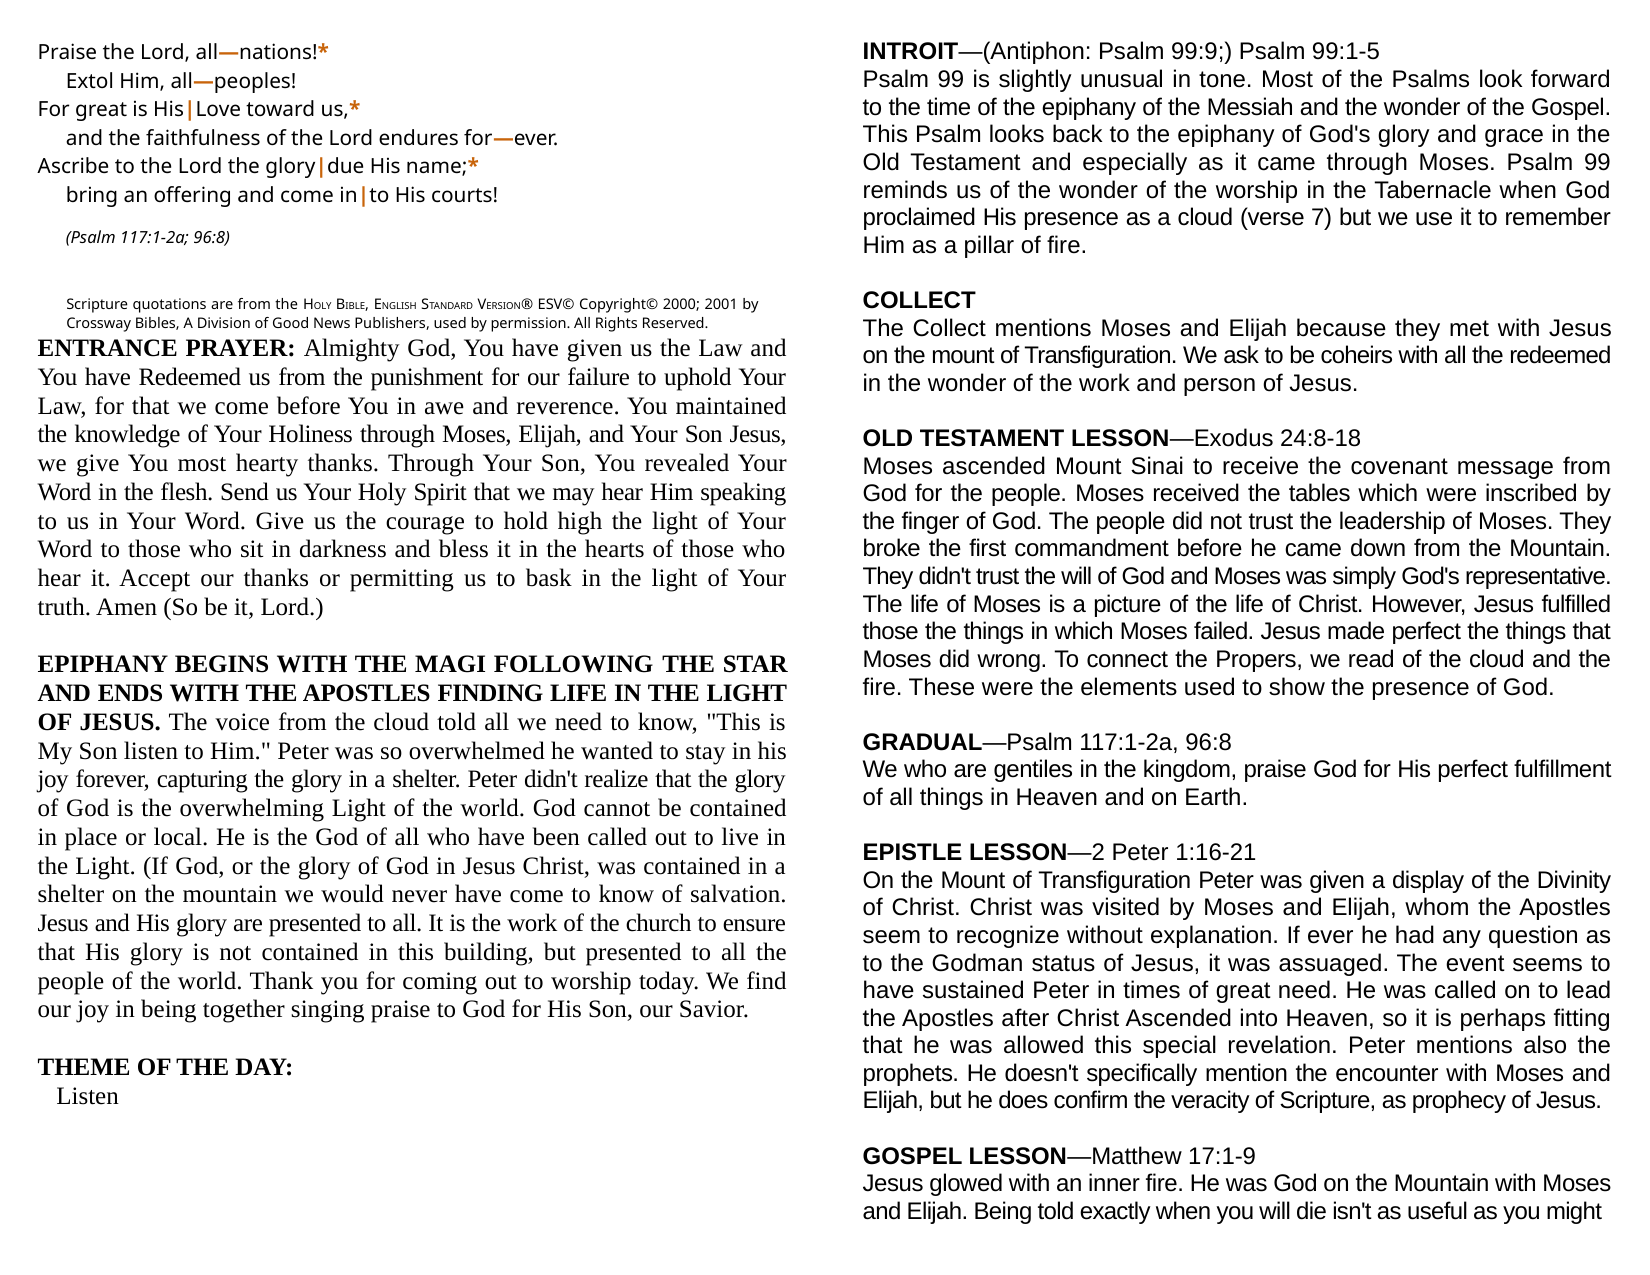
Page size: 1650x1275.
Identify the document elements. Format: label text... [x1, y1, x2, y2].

text Ascribe to the Lord the glory|due His name;* [37, 151, 787, 180]
text Scripture quotations are from the Holy Bible, English Standard Version® ESV© Copyright© 2000; 2001 by Crossway Bibles, A Division of Good News Publishers, used by permission. All Rights Reserved. [66, 293, 759, 333]
text OLD TESTAMENT LESSON—Exodus 24:8-18 [862, 424, 1612, 452]
text EPISTLE LESSON—2 Peter 1:16-21 [862, 838, 1612, 866]
text We who are gentiles in the kingdom, praise God for His perfect fulfillment of all things in Heaven and on Earth. [862, 755, 1612, 810]
text GRADUAL—Psalm 117:1-2a, 96:8 [862, 728, 1612, 755]
text (Psalm 117:1-2a; 96:8) [66, 225, 787, 248]
text Moses ascended Mount Sinai to receive the covenant message from God for the people. Moses received the tables which were inscribed by the finger of God. The people did not trust the leadership of Moses. They broke the first commandment before he came down from the Mountain. They didn't trust the will of God and Moses was simply God's representative. The life of Moses is a picture of the life of Christ. However, Jesus fulfilled those the things in which Moses failed. Jesus made perfect the things that Moses did wrong. To connect the Propers, we read of the cloud and the fire. These were the elements used to show the presence of God. [862, 452, 1612, 700]
text THEME OF THE DAY: [37, 1052, 787, 1081]
text On the Mount of Transfiguration Peter was given a display of the Divinity of Christ. Christ was visited by Moses and Elijah, whom the Apostles seem to recognize without explanation. If ever he had any question as to the Godman status of Jesus, it was assuaged. The event seems to have sustained Peter in times of great need. He was called on to lead the Apostles after Christ Ascended into Heaven, so it is perhaps fitting that he was allowed this special revelation. Peter mentions also the prophets. He doesn't specifically mention the encounter with Moses and Elijah, but he does confirm the veracity of Scripture, as prophecy of Jesus. [862, 866, 1612, 1114]
text GOSPEL LESSON—Matthew 17:1-9 [862, 1142, 1612, 1169]
text The Collect mentions Moses and Elijah because they met with Jesus on the mount of Transfiguration. We ask to be coheirs with all the redeemed in the wonder of the work and person of Jesus. [862, 313, 1612, 396]
text and the faithfulness of the Lord endures for—ever. [66, 123, 787, 151]
text Listen [37, 1081, 787, 1109]
text EPIPHANY BEGINS WITH THE MAGI FOLLOWING THE STAR AND ENDS WITH THE APOSTLES FINDING LIFE IN THE LIGHT OF JESUS. The voice from the cloud told all we need to know, "This is My Son listen to Him." Peter was so overwhelmed he wanted to stay in his joy forever, capturing the glory in a shelter. Peter didn't realize that the glory of God is the overwhelming Light of the world. God cannot be contained in place or local. He is the God of all who have been called out to live in the Light. (If God, or the glory of God in Jesus Christ, was contained in a shelter on the mountain we would never have come to know of salvation. Jesus and His glory are presented to all. It is the work of the church to ensure that His glory is not contained in this building, but presented to all the people of the world. Thank you for coming out to worship today. We find our joy in being together singing praise to God for His Son, our Savior. [37, 649, 787, 1023]
text Extol Him, all—peoples! [66, 66, 787, 94]
text COLLECT [862, 286, 1612, 313]
text bring an offering and come in|to His courts! [66, 180, 787, 208]
text INTROIT—(Antiphon: Psalm 99:9;) Psalm 99:1-5 [862, 37, 1612, 65]
text For great is His|Love toward us,* [37, 94, 787, 123]
text Jesus glowed with an inner fire. He was God on the Mountain with Moses and Elijah. Being told exactly when you will die isn't as useful as you might [862, 1169, 1612, 1224]
text Psalm 99 is slightly unusual in tone. Most of the Psalms look forward to the time of the epiphany of the Messiah and the wonder of the Gospel. This Psalm looks back to the epiphany of God's glory and grace in the Old Testament and especially as it came through Moses. Psalm 99 reminds us of the wonder of the worship in the Tabernacle when God proclaimed His presence as a cloud (verse 7) but we use it to remember Him as a pillar of fire. [862, 65, 1612, 258]
text Praise the Lord, all—nations!* [37, 37, 787, 66]
text ENTRANCE PRAYER: Almighty God, You have given us the Law and You have Redeemed us from the punishment for our failure to uphold Your Law, for that we come before You in awe and reverence. You maintained the knowledge of Your Holiness through Moses, Elijah, and Your Son Jesus, we give You most hearty thanks. Through Your Son, You revealed Your Word in the flesh. Send us Your Holy Spirit that we may hear Him speaking to us in Your Word. Give us the courage to hold high the light of Your Word to those who sit in darkness and bless it in the hearts of those who hear it. Accept our thanks or permitting us to bask in the light of Your truth. Amen (So be it, Lord.) [37, 333, 787, 621]
